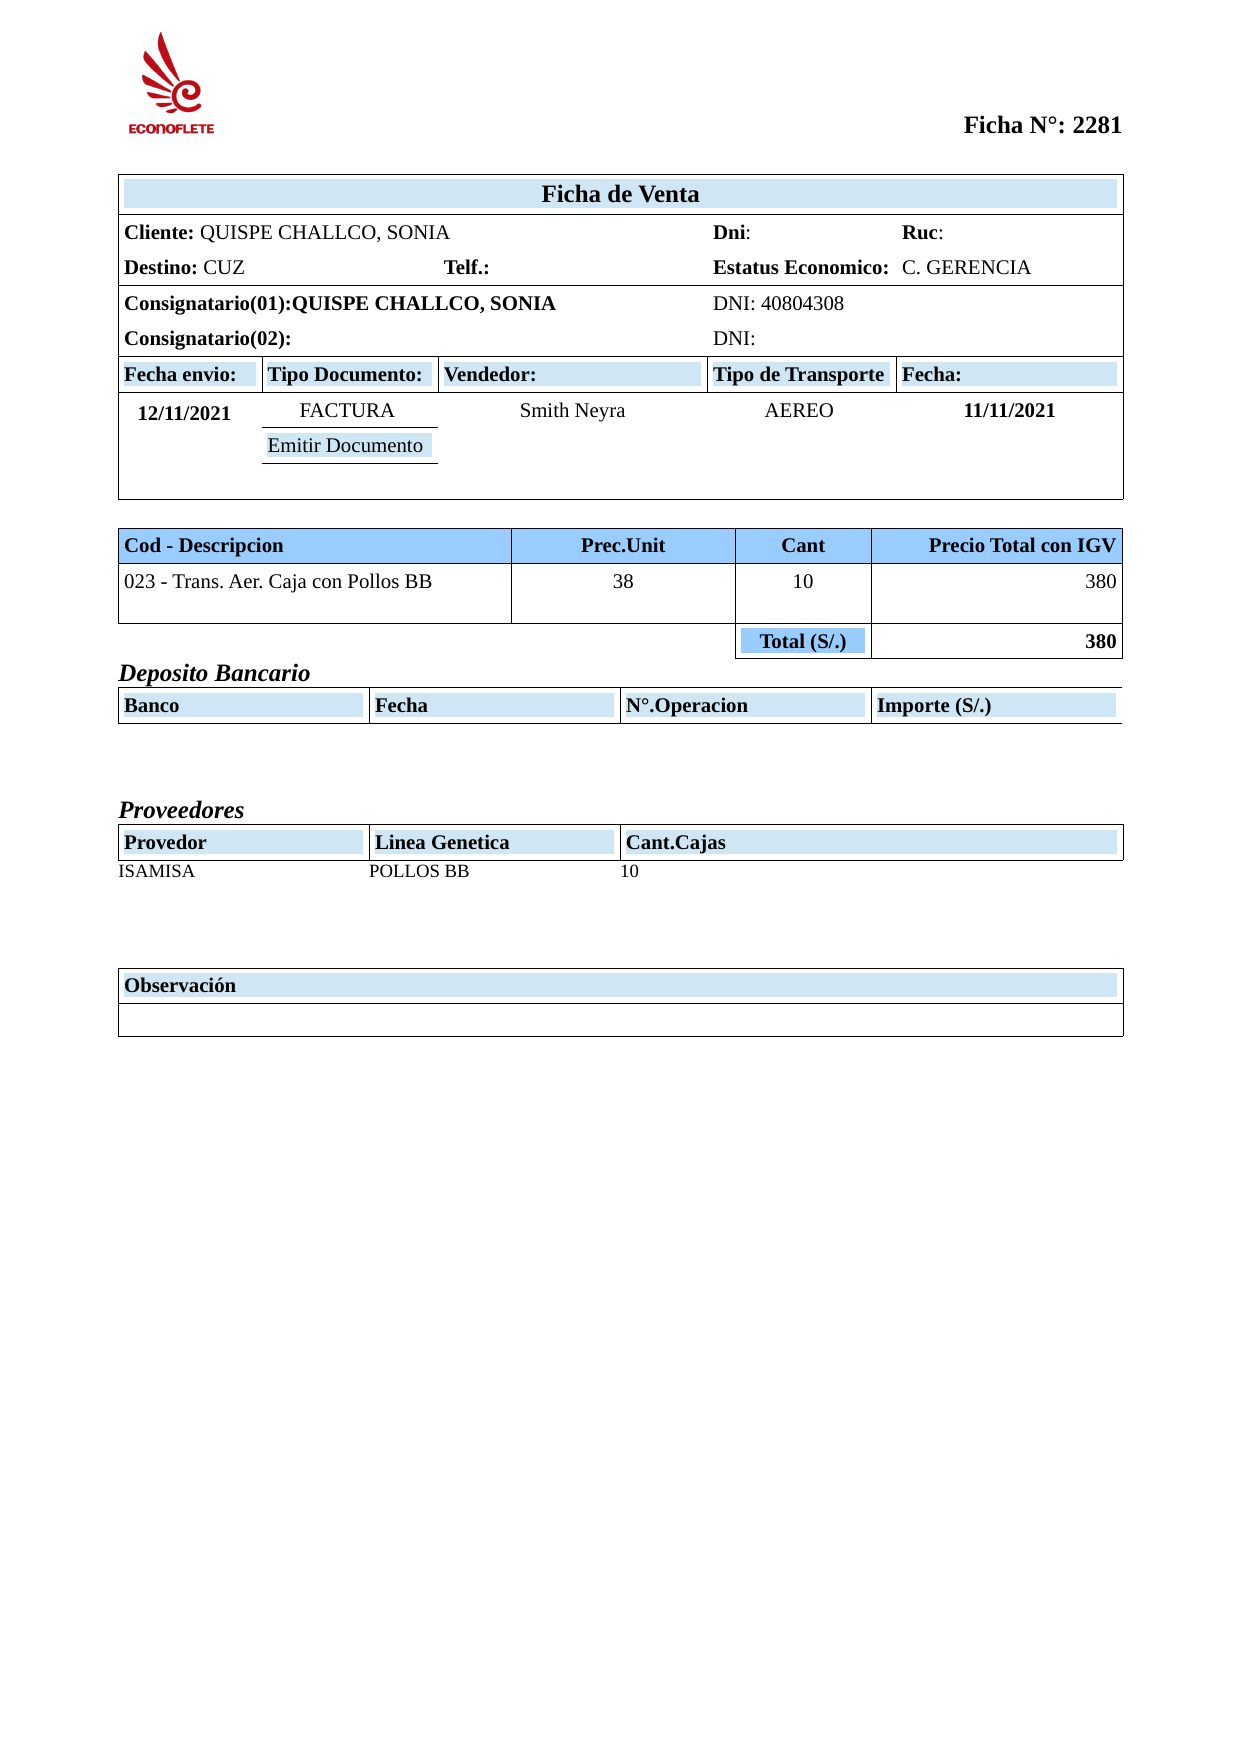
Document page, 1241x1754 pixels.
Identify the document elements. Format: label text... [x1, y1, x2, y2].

table_cell Fecha envio: [119, 357, 262, 392]
table_cell Ruc: [896, 215, 1123, 249]
table_header Cod - Descripcion [119, 529, 511, 563]
table_cell [118, 747, 369, 771]
table_cell 38 [512, 564, 735, 623]
table_cell [118, 903, 369, 924]
table_header Provedor [119, 825, 369, 859]
table_header Linea Genetica [370, 825, 620, 859]
table_cell Consignatario(01):QUISPE CHALLCO, SONIA [119, 286, 707, 321]
table_cell Smith Neyra [438, 393, 707, 498]
table_cell [620, 924, 1123, 946]
table_cell Vendedor: [439, 357, 707, 392]
table_cell 10 [736, 564, 871, 623]
table_cell 12/11/2021 [119, 393, 262, 498]
picture [118, 31, 225, 134]
table_cell Dni: [707, 215, 896, 249]
table_cell [620, 946, 1123, 967]
table_cell [620, 903, 1123, 924]
table_cell 380 [872, 564, 1122, 623]
table_header N°.Operacion [621, 688, 871, 723]
table_cell POLLOS BB [369, 861, 620, 881]
table_cell [620, 724, 871, 747]
table_cell [369, 903, 620, 924]
table_cell [620, 881, 1123, 903]
table_cell Fecha: [897, 357, 1123, 392]
table_cell [118, 724, 369, 747]
table_cell [262, 464, 438, 498]
table_header Cant [736, 529, 871, 563]
table_cell Tipo de Transporte [708, 357, 896, 392]
table_header Banco [119, 688, 369, 723]
table_cell Tipo Documento: [263, 357, 438, 392]
table_header Ficha de Venta [119, 175, 1123, 214]
table_cell [118, 771, 369, 795]
table_cell 11/11/2021 [896, 393, 1123, 498]
table_cell DNI: 40804308 [707, 286, 1123, 321]
table_cell [118, 624, 511, 658]
table_cell AEREO [707, 393, 896, 498]
table_cell [620, 747, 871, 771]
table_cell Emitir Documento [262, 428, 438, 463]
table_cell [871, 747, 1122, 771]
table_cell [118, 881, 369, 903]
table_cell Estatus Economico: [707, 249, 896, 285]
table_cell Cliente: QUISPE CHALLCO, SONIA [119, 215, 707, 249]
table_cell [511, 624, 735, 658]
table_cell [369, 724, 620, 747]
table_header Prec.Unit [512, 529, 735, 563]
table_cell Destino: CUZ [119, 249, 438, 285]
table_cell Consignatario(02): [119, 321, 707, 356]
table_header Importe (S/.) [872, 688, 1122, 723]
text Deposito Bancario [118, 658, 1122, 687]
table_cell ISAMISA [118, 861, 369, 881]
table_cell C. GERENCIA [896, 249, 1123, 285]
table_cell [118, 946, 369, 967]
table_cell DNI: [707, 321, 1123, 356]
table_cell [369, 747, 620, 771]
table_cell [369, 924, 620, 946]
table_cell [119, 1004, 1123, 1036]
table_header Fecha [370, 688, 620, 723]
table_cell [369, 771, 620, 795]
table_cell Total (S/.) [736, 624, 871, 658]
table_cell [369, 881, 620, 903]
table_header Cant.Cajas [621, 825, 1123, 859]
table_cell 023 - Trans. Aer. Caja con Pollos BB [119, 564, 511, 623]
table_header Observación [119, 969, 1123, 1003]
table_cell [620, 771, 871, 795]
table_cell [369, 946, 620, 967]
table_cell 380 [872, 624, 1122, 658]
table_cell [871, 771, 1122, 795]
table_cell [118, 924, 369, 946]
table_cell [871, 724, 1122, 747]
text Proveedores [118, 795, 1122, 824]
table_header Precio Total con IGV [872, 529, 1122, 563]
table_cell 10 [620, 861, 1123, 881]
table_cell Telf.: [438, 249, 707, 285]
table_cell FACTURA [262, 393, 438, 427]
